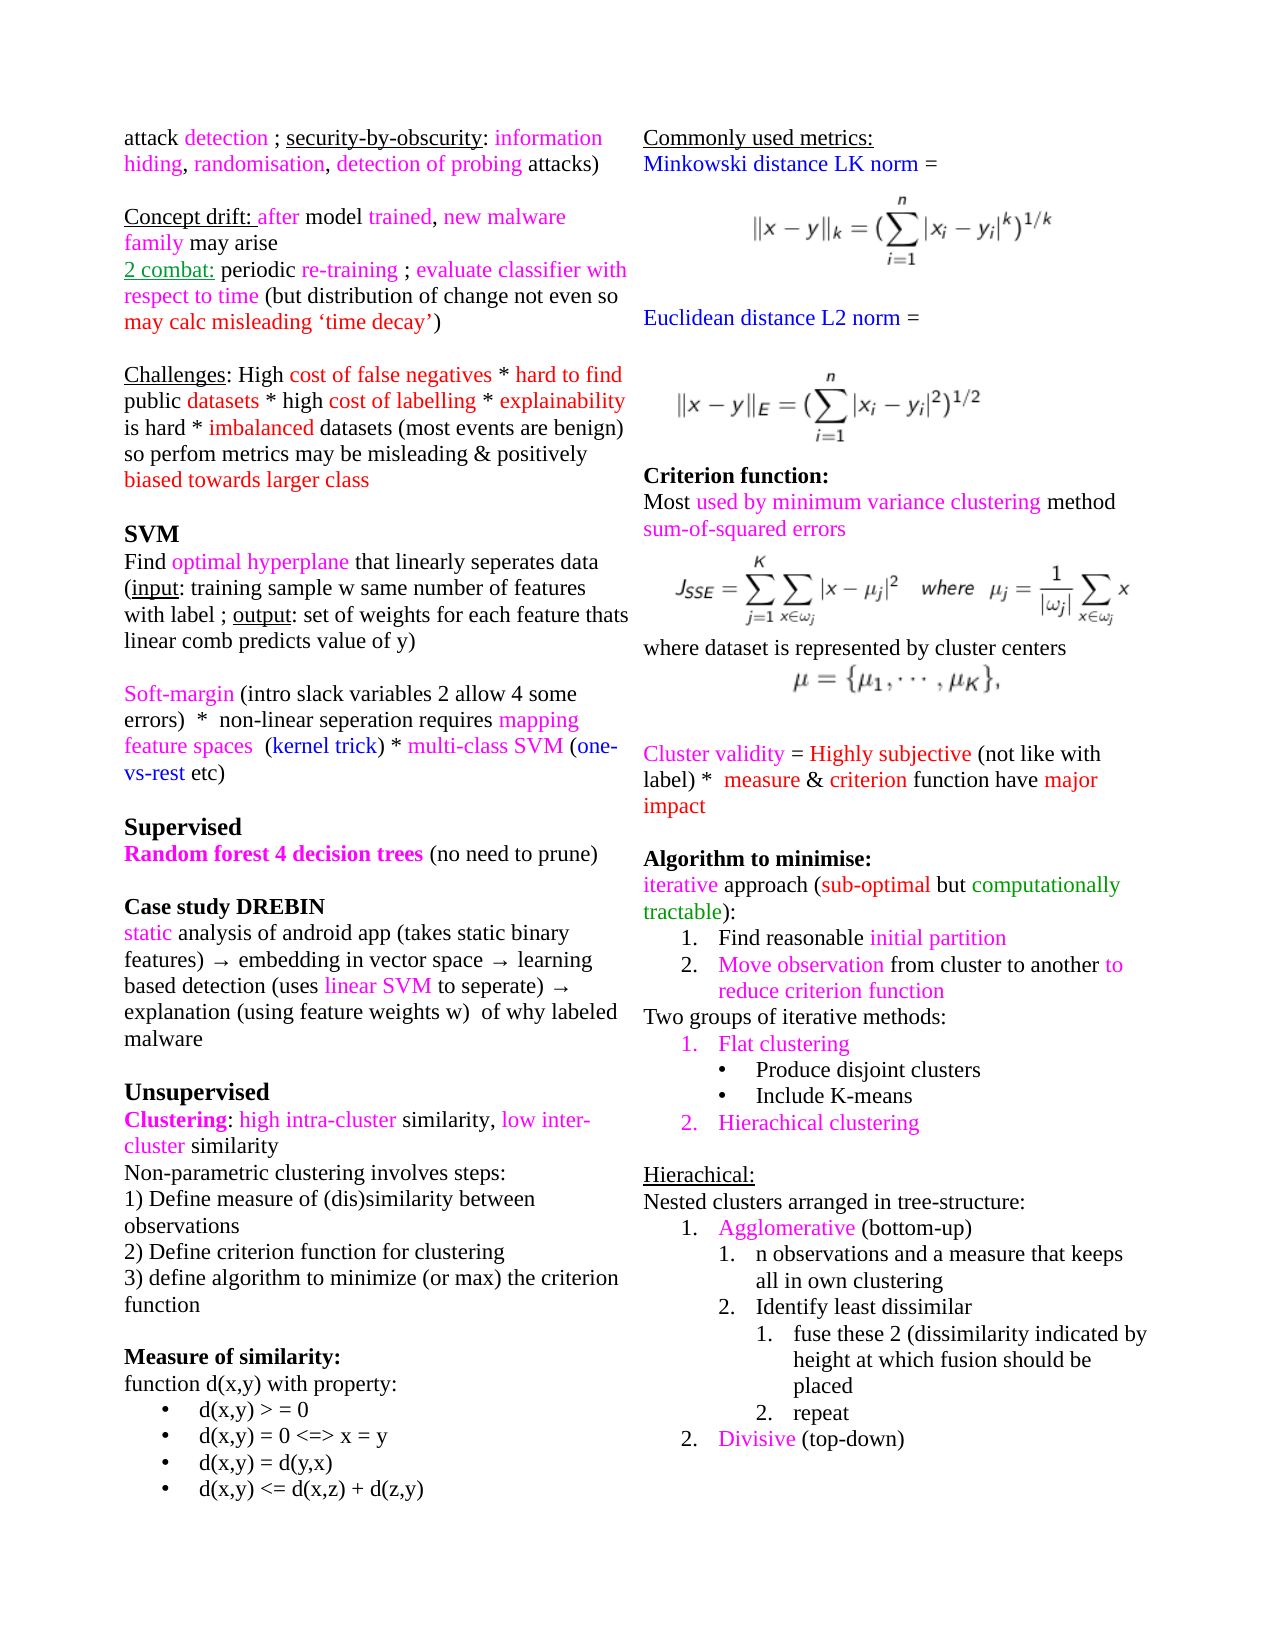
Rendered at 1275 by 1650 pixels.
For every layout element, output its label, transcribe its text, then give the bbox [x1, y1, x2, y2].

picture [731, 176, 1064, 278]
table_cell attack detection ; security-by-obscurity: information hiding, randomisation, detection of probing attacks) Concept drift: after model trained, new malware family may arise 2 combat: periodic re-training ; evaluate classifier with respect to time (but distribution of change not even so may calc misleading ‘time decay’) Challenges: High cost of false negatives * hard to find public datasets * high cost of labelling * explainability is hard * imbalanced datasets (most events are benign) so perfom metrics may be misleading & positively biased towards larger class SVM Find optimal hyperplane that linearly seperates data (input: training sample w same number of features with label ; output: set of weights for each feature thats linear comb predicts value of y) Soft-margin (intro slack variables 2 allow 4 some errors) * non-linear seperation requires mapping feature spaces (kernel trick) * multi-class SVM (one-vs-rest etc) Supervised Random forest 4 decision trees (no need to prune) Case study DREBIN static analysis of android app (takes static binary features) → embedding in vector space → learning based detection (uses linear SVM to seperate) → explanation (using feature weights w) of why labeled malware Unsupervised Clustering: high intra-cluster similarity, low inter-cluster similarity Non-parametric clustering involves steps: 1) Define measure of (dis)similarity between observations 2) Define criterion function for clustering 3) define algorithm to minimize (or max) the criterion function Measure of similarity: function d(x,y) with property: d(x,y) > = 0 d(x,y) = 0 <=> x = y d(x,y) = d(y,x) d(x,y) <= d(x,z) + d(z,y) [119, 119, 637, 1507]
table_cell Commonly used metrics: Minkowski distance LK norm = Euclidean distance L2 norm = Criterion function: Most used by minimum variance clustering method sum-of-squared errors where dataset is represented by cluster centers Cluster validity = Highly subjective (not like with label) * measure & criterion function have major impact Algorithm to minimise: iterative approach (sub-optimal but computationally tractable): Find reasonable initial partition Move observation from cluster to another to reduce criterion function Two groups of iterative methods: Flat clustering Produce disjoint clusters Include K-means Hierachical clustering Hierachical: Nested clusters arranged in tree-structure: Agglomerative (bottom-up) n observations and a measure that keeps all in own clustering Identify least dissimilar fuse these 2 (dissimilarity indicated by height at which fusion should be placed repeat Divisive (top-down) [638, 119, 1157, 1507]
picture [643, 541, 1152, 635]
picture [787, 660, 1007, 696]
picture [647, 350, 1013, 456]
